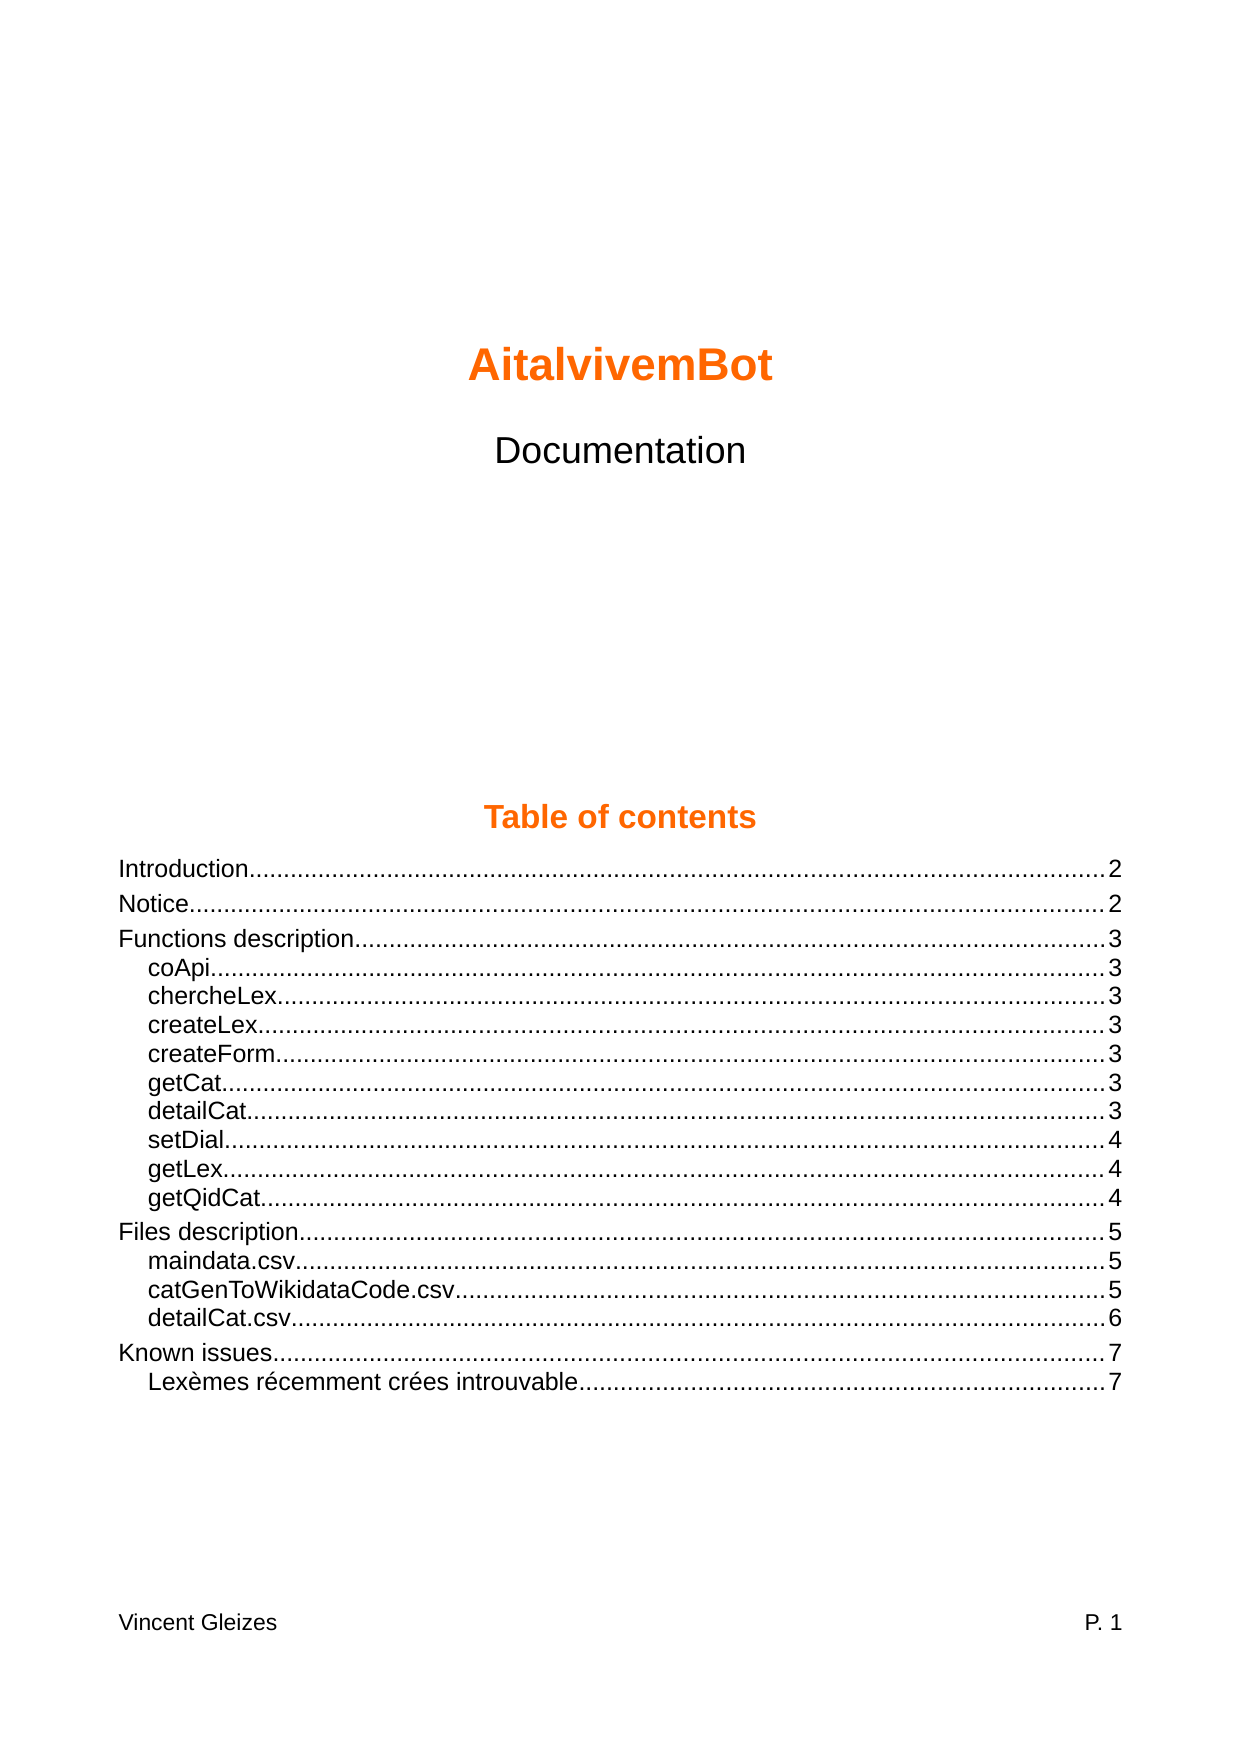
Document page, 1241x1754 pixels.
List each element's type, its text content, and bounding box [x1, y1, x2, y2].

text Lexèmes récemment crées introuvable 7 [148, 1367, 1122, 1396]
subtitle AitalvivemBot [118, 338, 1122, 391]
text Introduction 2 [118, 854, 1122, 883]
subtitle Table of contents [118, 797, 1122, 836]
text getCat 3 [148, 1067, 1122, 1096]
text Functions description 3 [118, 924, 1122, 952]
text Notice 2 [118, 889, 1122, 918]
text maindata.csv 5 [148, 1246, 1122, 1275]
text createForm 3 [148, 1039, 1122, 1067]
text detailCat.csv 6 [148, 1303, 1122, 1332]
text getQidCat 4 [148, 1182, 1122, 1211]
subtitle Documentation [118, 428, 1122, 471]
text catGenToWikidataCode.csv 5 [148, 1275, 1122, 1303]
text coApi 3 [148, 952, 1122, 981]
text createLex 3 [148, 1010, 1122, 1039]
text Files description 5 [118, 1217, 1122, 1246]
text chercheLex 3 [148, 981, 1122, 1010]
text Known issues 7 [118, 1338, 1122, 1367]
text getLex 4 [148, 1154, 1122, 1182]
text detailCat 3 [148, 1096, 1122, 1125]
text setDial 4 [148, 1125, 1122, 1154]
